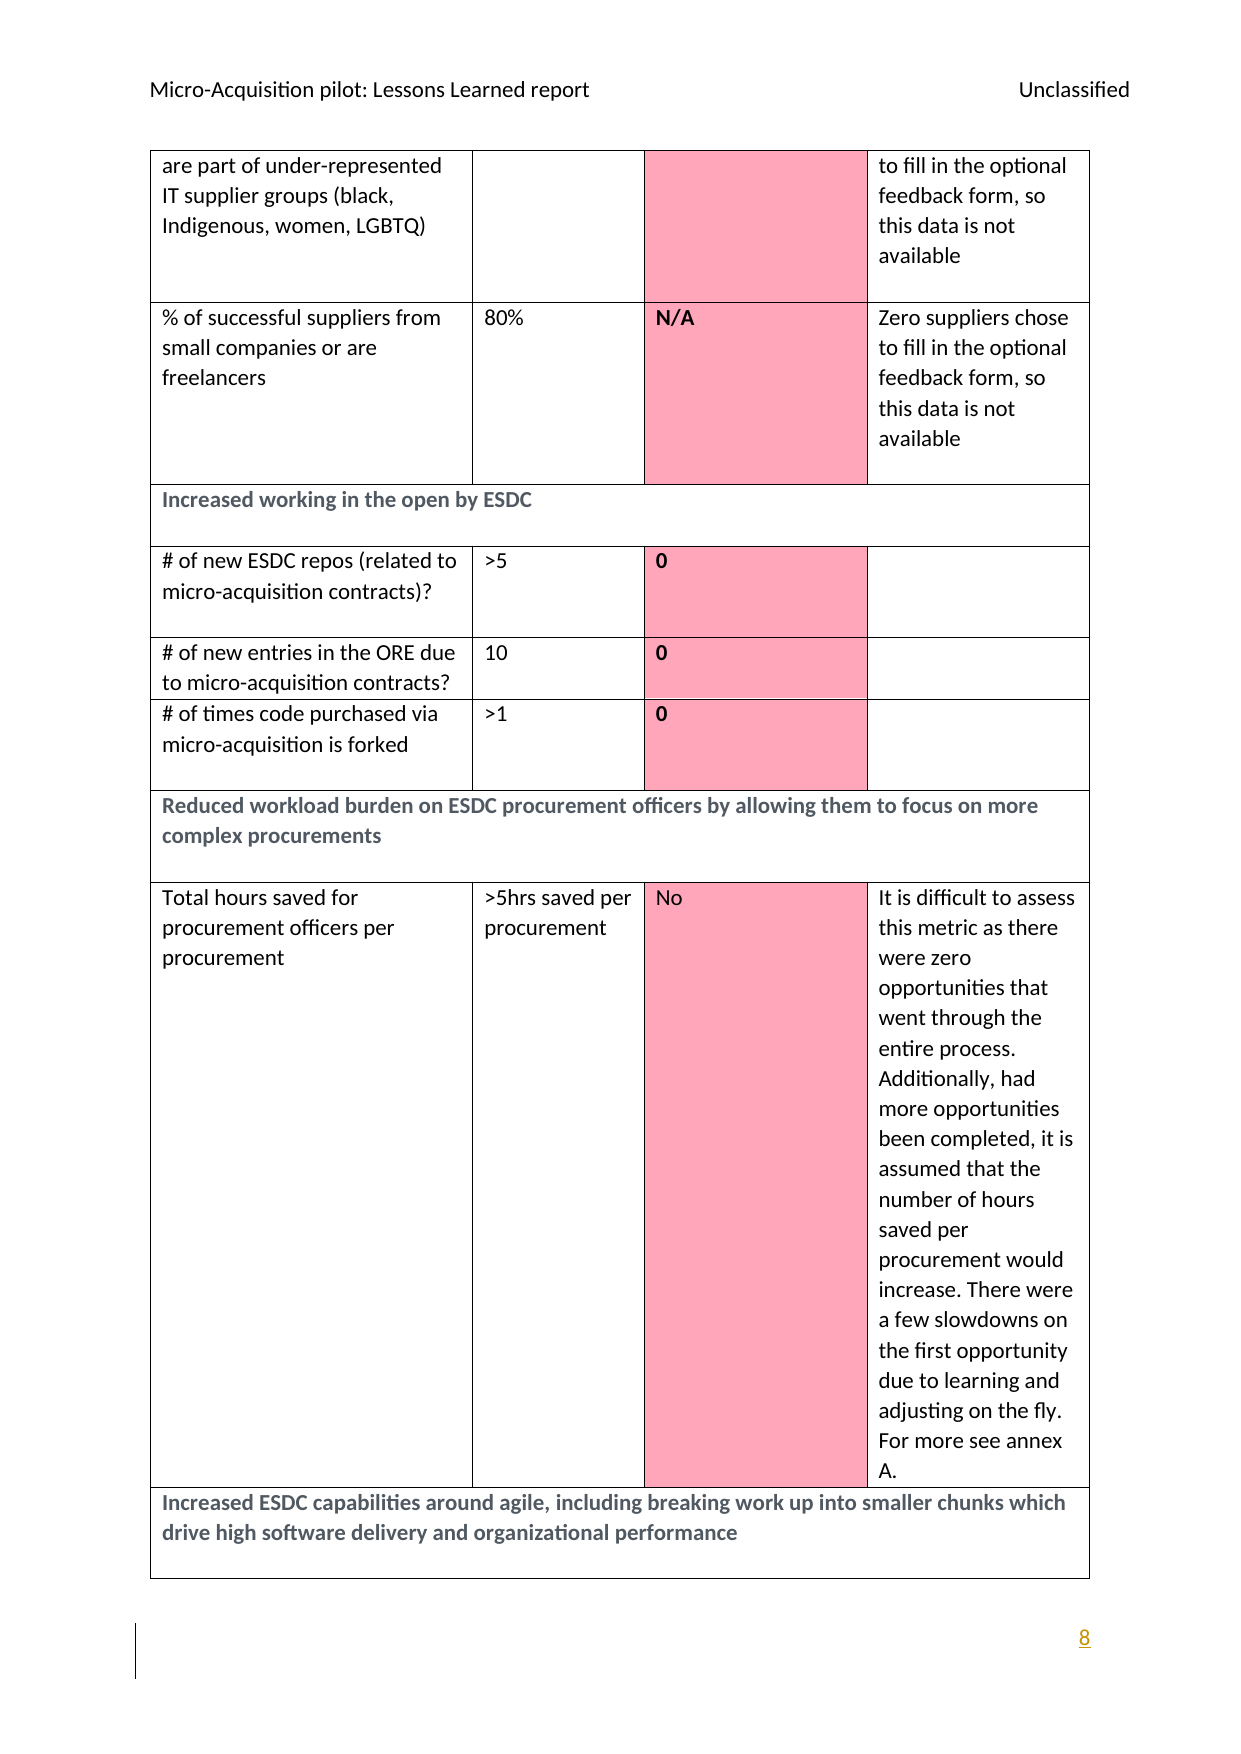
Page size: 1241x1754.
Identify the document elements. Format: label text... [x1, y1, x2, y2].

table_cell [645, 151, 867, 302]
table_cell [868, 547, 1089, 637]
table_cell Increased working in the open by ESDC [151, 485, 1089, 546]
table_cell [473, 151, 644, 302]
table_cell Increased ESDC capabilities around agile, including breaking work up into smaller chunks which drive high software delivery and organizational performance [151, 1488, 1089, 1578]
table_cell N/A [645, 303, 867, 484]
table_cell >5 [473, 547, 644, 637]
table_cell Reduced workload burden on ESDC procurement officers by allowing them to focus on more complex procurements [151, 791, 1089, 882]
table_cell Zero suppliers chose to fill in the optional feedback form, so this data is not available [868, 303, 1089, 484]
table_cell Total hours saved for procurement officers per procurement [151, 883, 472, 1487]
table_cell 0 [645, 700, 867, 790]
table_cell 10 [473, 638, 644, 698]
table_cell 0 [645, 547, 867, 637]
table_cell to fill in the optional feedback form, so this data is not available [868, 151, 1089, 302]
table_cell # of new entries in the ORE due to micro-acquisition contracts? [151, 638, 472, 698]
table_cell % of successful suppliers from small companies or are freelancers [151, 303, 472, 484]
table_cell # of times code purchased via micro-acquisition is forked [151, 700, 472, 790]
table_cell It is difficult to assess this metric as there were zero opportunities that went through the entire process. Additionally, had more opportunities been completed, it is assumed that the number of hours saved per procurement would increase. There were a few slowdowns on the first opportunity due to learning and adjusting on the fly. For more see annex A. [868, 883, 1089, 1487]
table_cell No [645, 883, 867, 1487]
table_cell >5hrs saved per procurement [473, 883, 644, 1487]
table_cell are part of under-represented IT supplier groups (black, Indigenous, women, LGBTQ) [151, 151, 472, 302]
table_cell [868, 638, 1089, 698]
table_cell 80% [473, 303, 644, 484]
table_cell 0 [645, 638, 867, 698]
table_cell # of new ESDC repos (related to micro-acquisition contracts)? [151, 547, 472, 637]
table_cell >1 [473, 700, 644, 790]
table_cell [868, 700, 1089, 790]
